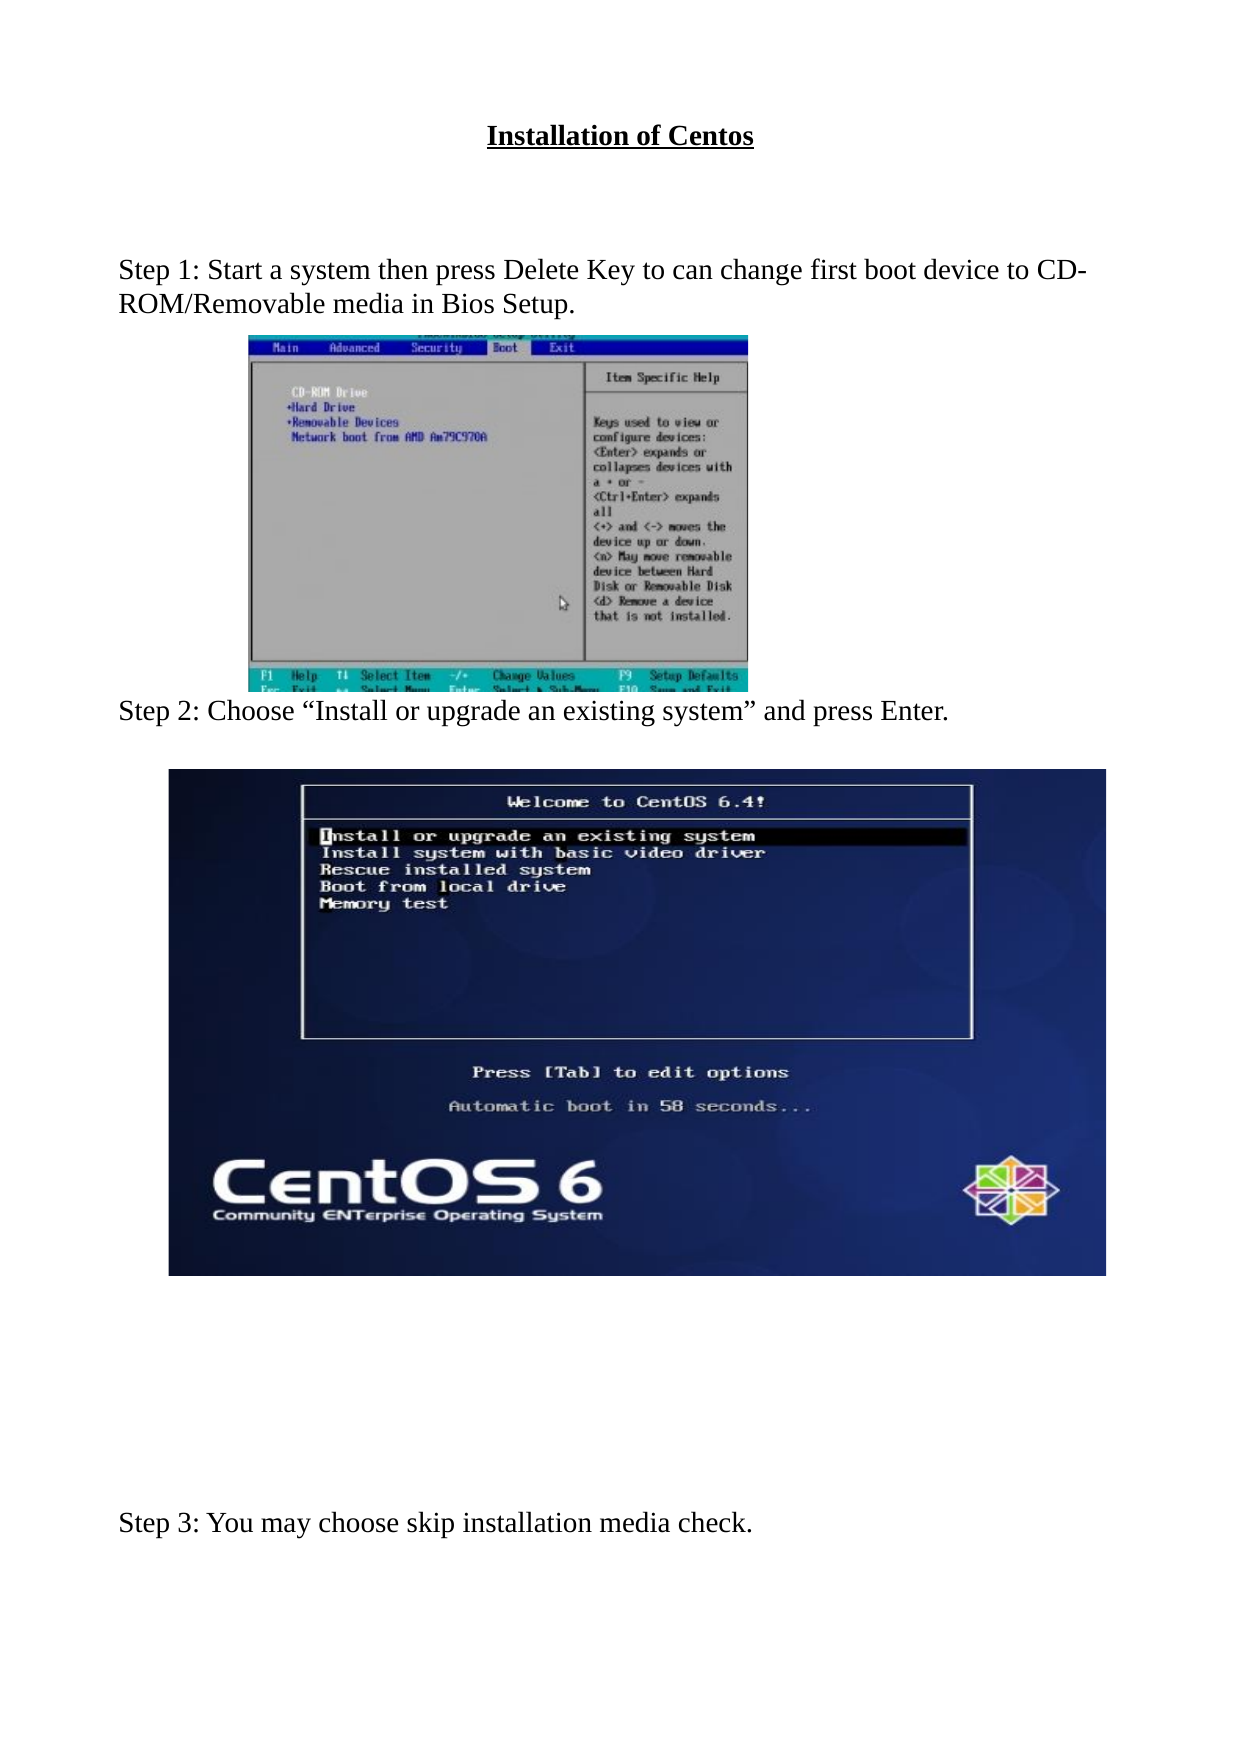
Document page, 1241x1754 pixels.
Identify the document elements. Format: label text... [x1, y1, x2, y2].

text Installation of Centos [118, 118, 1122, 152]
text Step 1: Start a system then press Delete Key to can change first boot device to CD-ROM/Removable media in Bios Setup. [118, 252, 1122, 319]
picture [168, 769, 1107, 1276]
text Step 3: You may choose skip installation media check. [118, 1505, 1122, 1539]
text Step 2: Choose “Install or upgrade an existing system” and press Enter. [118, 693, 1122, 727]
picture [248, 335, 749, 692]
